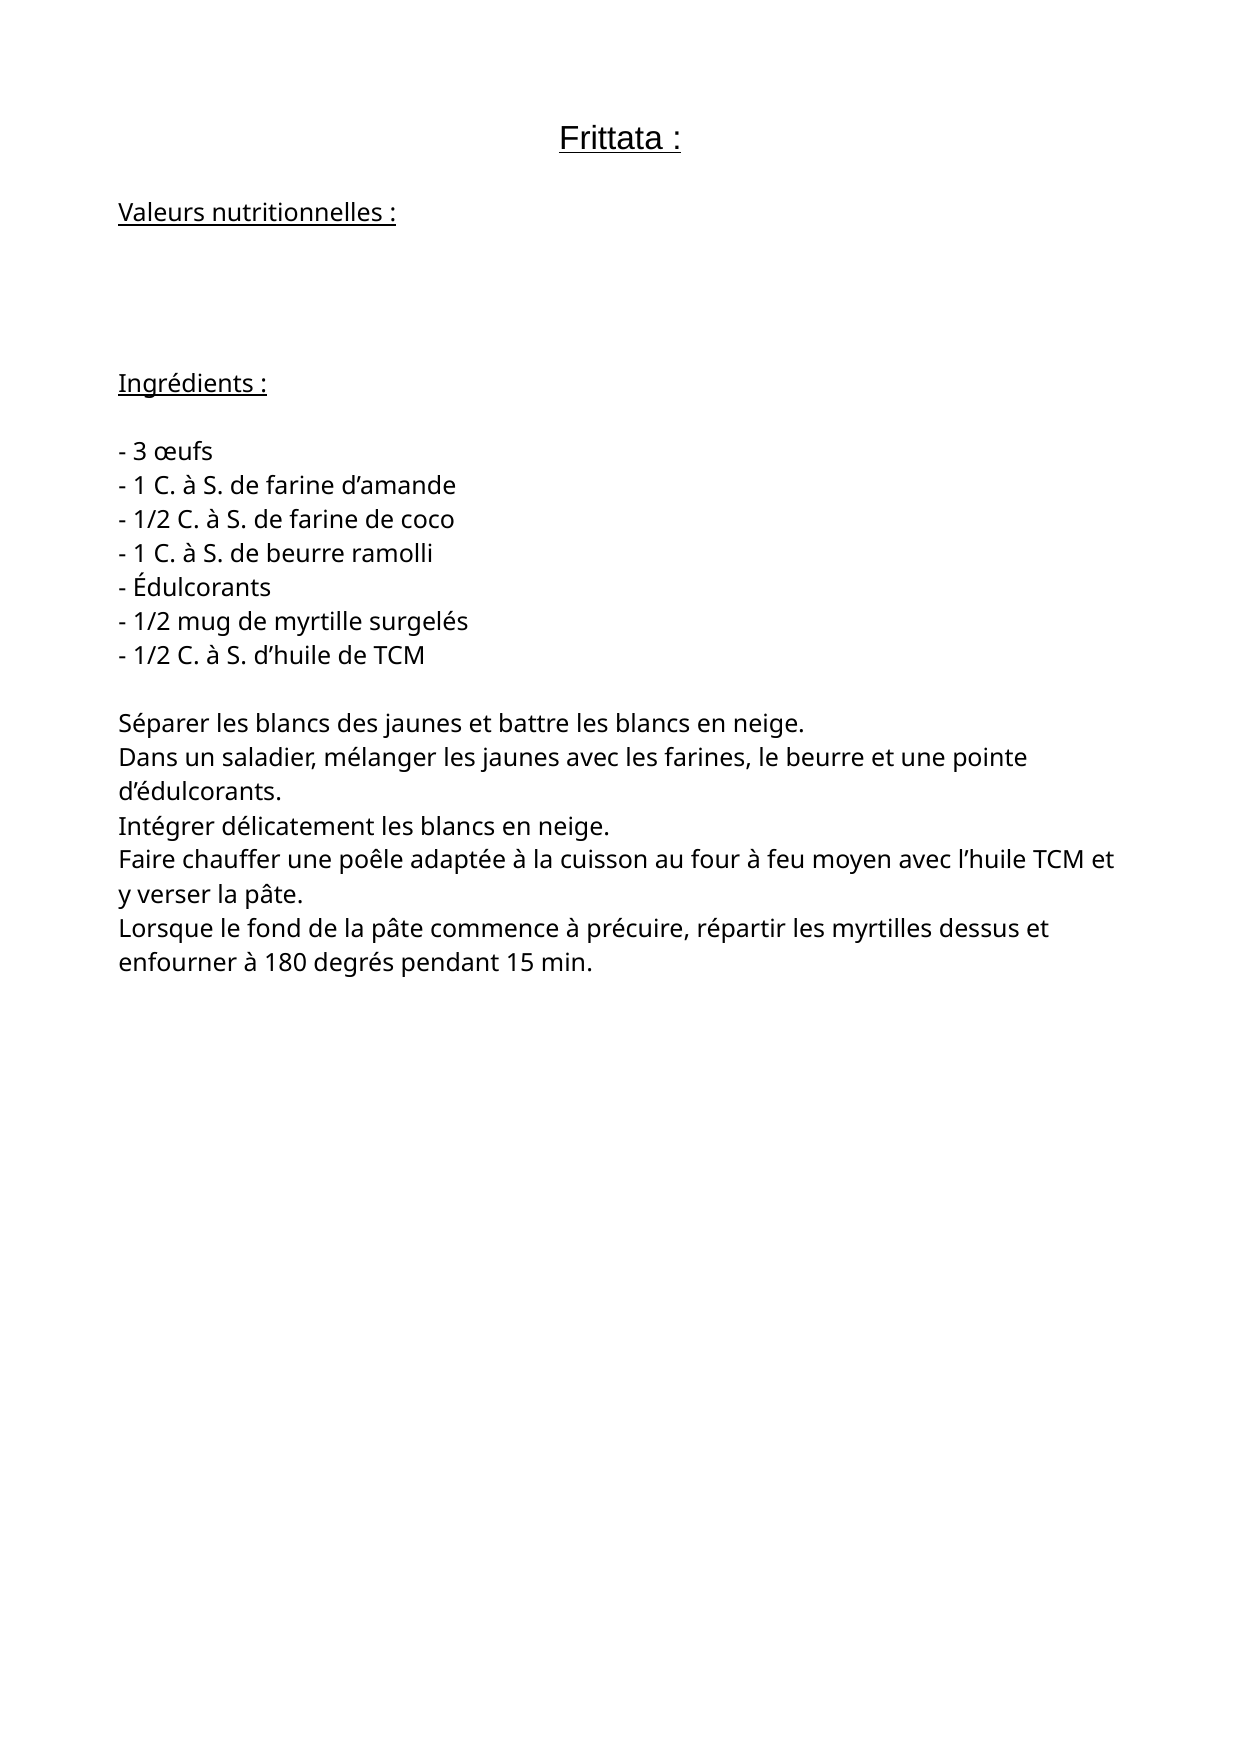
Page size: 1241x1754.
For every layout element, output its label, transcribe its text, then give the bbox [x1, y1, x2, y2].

text - 1/2 C. à S. de farine de coco [118, 502, 1122, 536]
text Frittata : [118, 118, 1122, 157]
text - Édulcorants [118, 570, 1122, 604]
text Intégrer délicatement les blancs en neige. [118, 808, 1122, 842]
text Dans un saladier, mélanger les jaunes avec les farines, le beurre et une pointe d’édulcorants. [118, 740, 1122, 808]
text Ingrédients : [118, 365, 1122, 399]
text - 1 C. à S. de farine d’amande [118, 467, 1122, 502]
text - 1/2 mug de myrtille surgelés [118, 604, 1122, 638]
text - 1 C. à S. de beurre ramolli [118, 536, 1122, 570]
text - 1/2 C. à S. d’huile de TCM [118, 638, 1122, 672]
text Faire chauffer une poêle adaptée à la cuisson au four à feu moyen avec l’huile TCM et y verser la pâte. [118, 842, 1122, 910]
text Lorsque le fond de la pâte commence à précuire, répartir les myrtilles dessus et enfourner à 180 degrés pendant 15 min. [118, 910, 1122, 978]
text Valeurs nutritionnelles : [118, 195, 1122, 229]
text Séparer les blancs des jaunes et battre les blancs en neige. [118, 706, 1122, 740]
text - 3 œufs [118, 433, 1122, 467]
